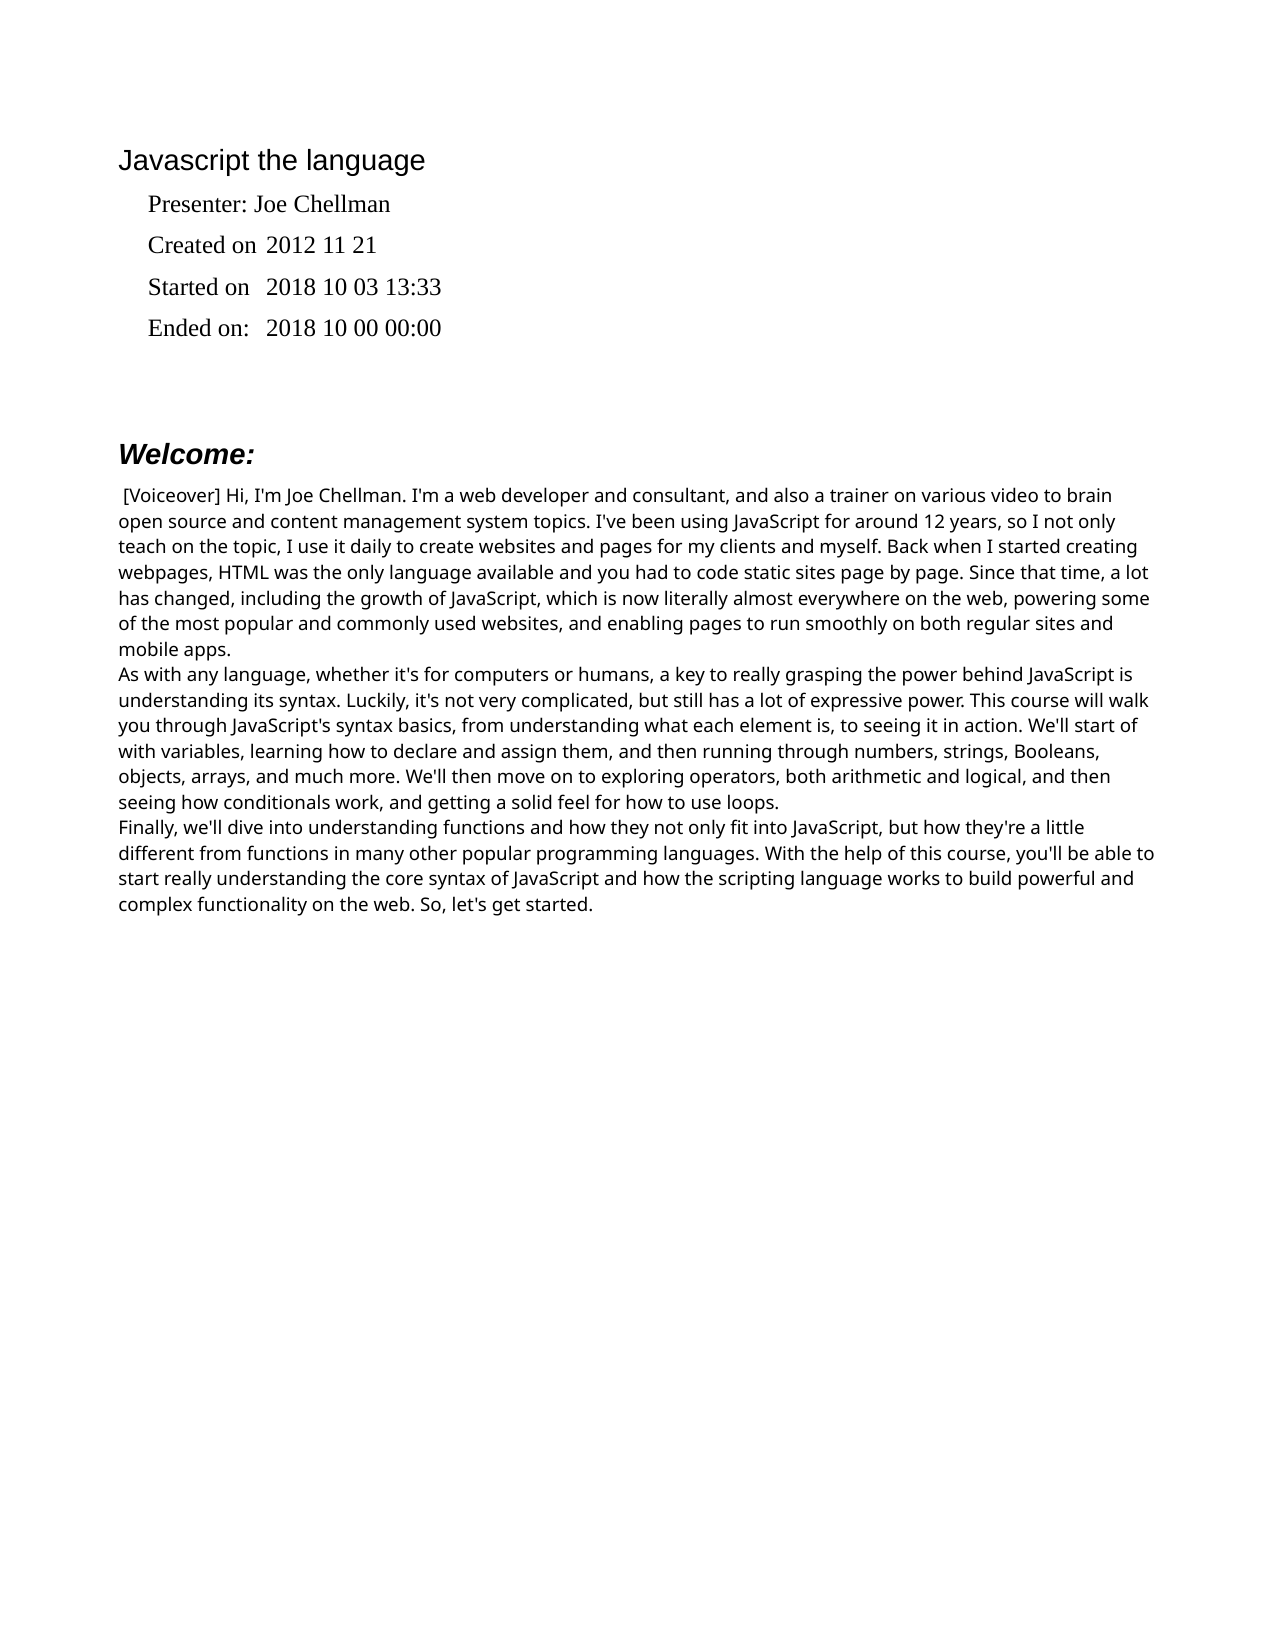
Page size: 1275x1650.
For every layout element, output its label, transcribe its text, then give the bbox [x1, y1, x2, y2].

text As with any language, whether it's for computers or humans, a key to really grasping the power behind JavaScript is understanding its syntax. Luckily, it's not very complicated, but still has a lot of expressive power. This course will walk you through JavaScript's syntax basics, from understanding what each element is, to seeing it in action. We'll start of with variables, learning how to declare and assign them, and then running through numbers, strings, Booleans, objects, arrays, and much more. We'll then move on to exploring operators, both arithmetic and logical, and then seeing how conditionals work, and getting a solid feel for how to use loops. [118, 661, 1157, 814]
subtitle Javascript the language [118, 143, 1157, 177]
text Created on 2012 11 21 [118, 230, 1157, 259]
subtitle Welcome: [118, 437, 1157, 470]
text [Voiceover] Hi, I'm Joe Chellman. I'm a web developer and consultant, and also a trainer on various video to brain open source and content management system topics. I've been using JavaScript for around 12 years, so I not only teach on the topic, I use it daily to create websites and pages for my clients and myself. Back when I started creating webpages, HTML was the only language available and you had to code static sites page by page. Since that time, a lot has changed, including the growth of JavaScript, which is now literally almost everywhere on the web, powering some of the most popular and commonly used websites, and enabling pages to run smoothly on both regular sites and mobile apps. [118, 483, 1157, 661]
text Ended on: 2018 10 00 00:00 [118, 313, 1157, 342]
text Started on 2018 10 03 13:33 [118, 272, 1157, 300]
text Presenter: Joe Chellman [118, 189, 1157, 218]
text Finally, we'll dive into understanding functions and how they not only fit into JavaScript, but how they're a little different from functions in many other popular programming languages. With the help of this course, you'll be able to start really understanding the core syntax of JavaScript and how the scripting language works to build powerful and complex functionality on the web. So, let's get started. [118, 814, 1157, 917]
